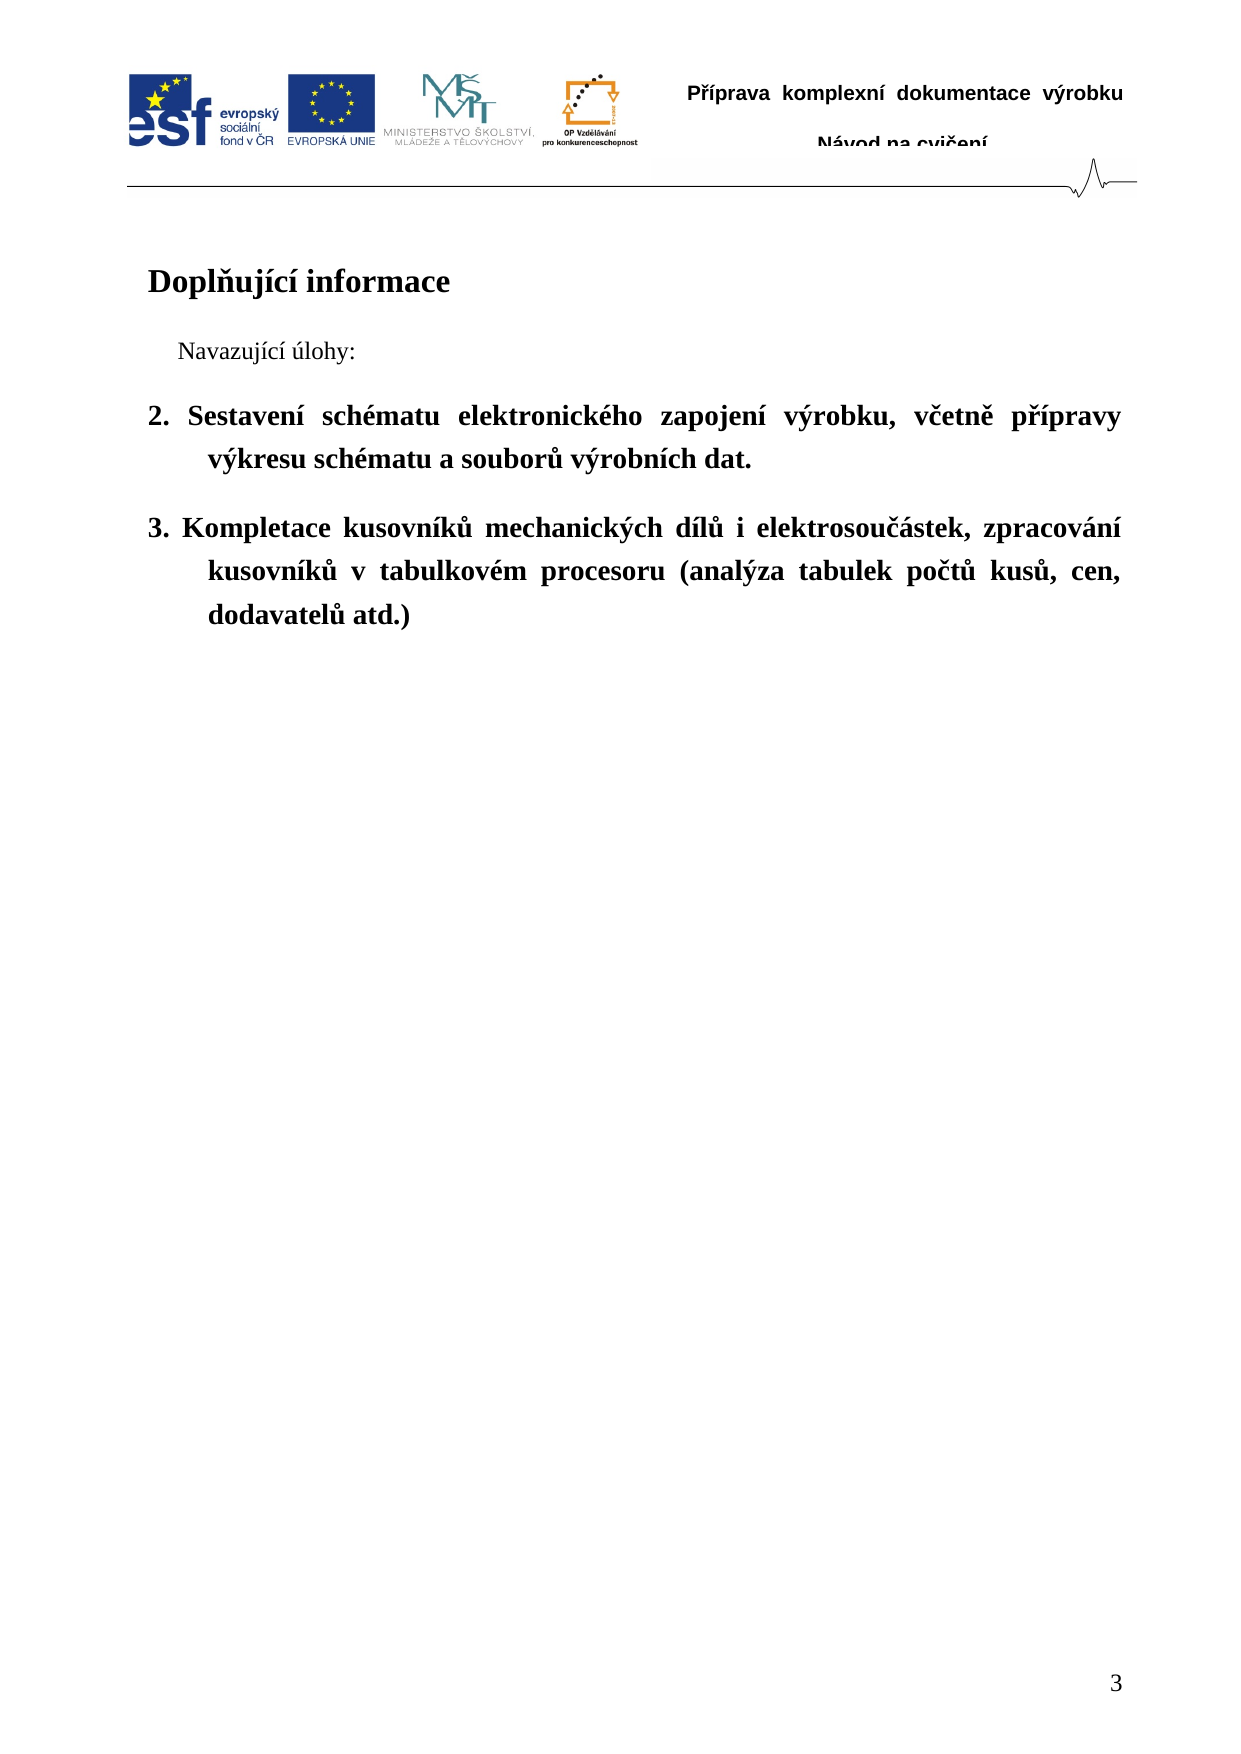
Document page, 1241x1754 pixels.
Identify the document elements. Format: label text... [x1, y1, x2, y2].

subtitle 2. Sestavení schématu elektronického zapojení výrobku, včetně přípravy výkresu schématu a souborů výrobních dat. [148, 398, 1122, 475]
picture [115, 65, 1138, 198]
subtitle 3. Kompletace kusovníků mechanických dílů i elektrosoučástek, zpracování kusovníků v tabulkovém procesoru (analýza tabulek počtů kusů, cen, dodavatelů atd.) [148, 510, 1122, 631]
subtitle Doplňující informace [148, 261, 1122, 299]
text Navazující úlohy: [148, 336, 1122, 365]
